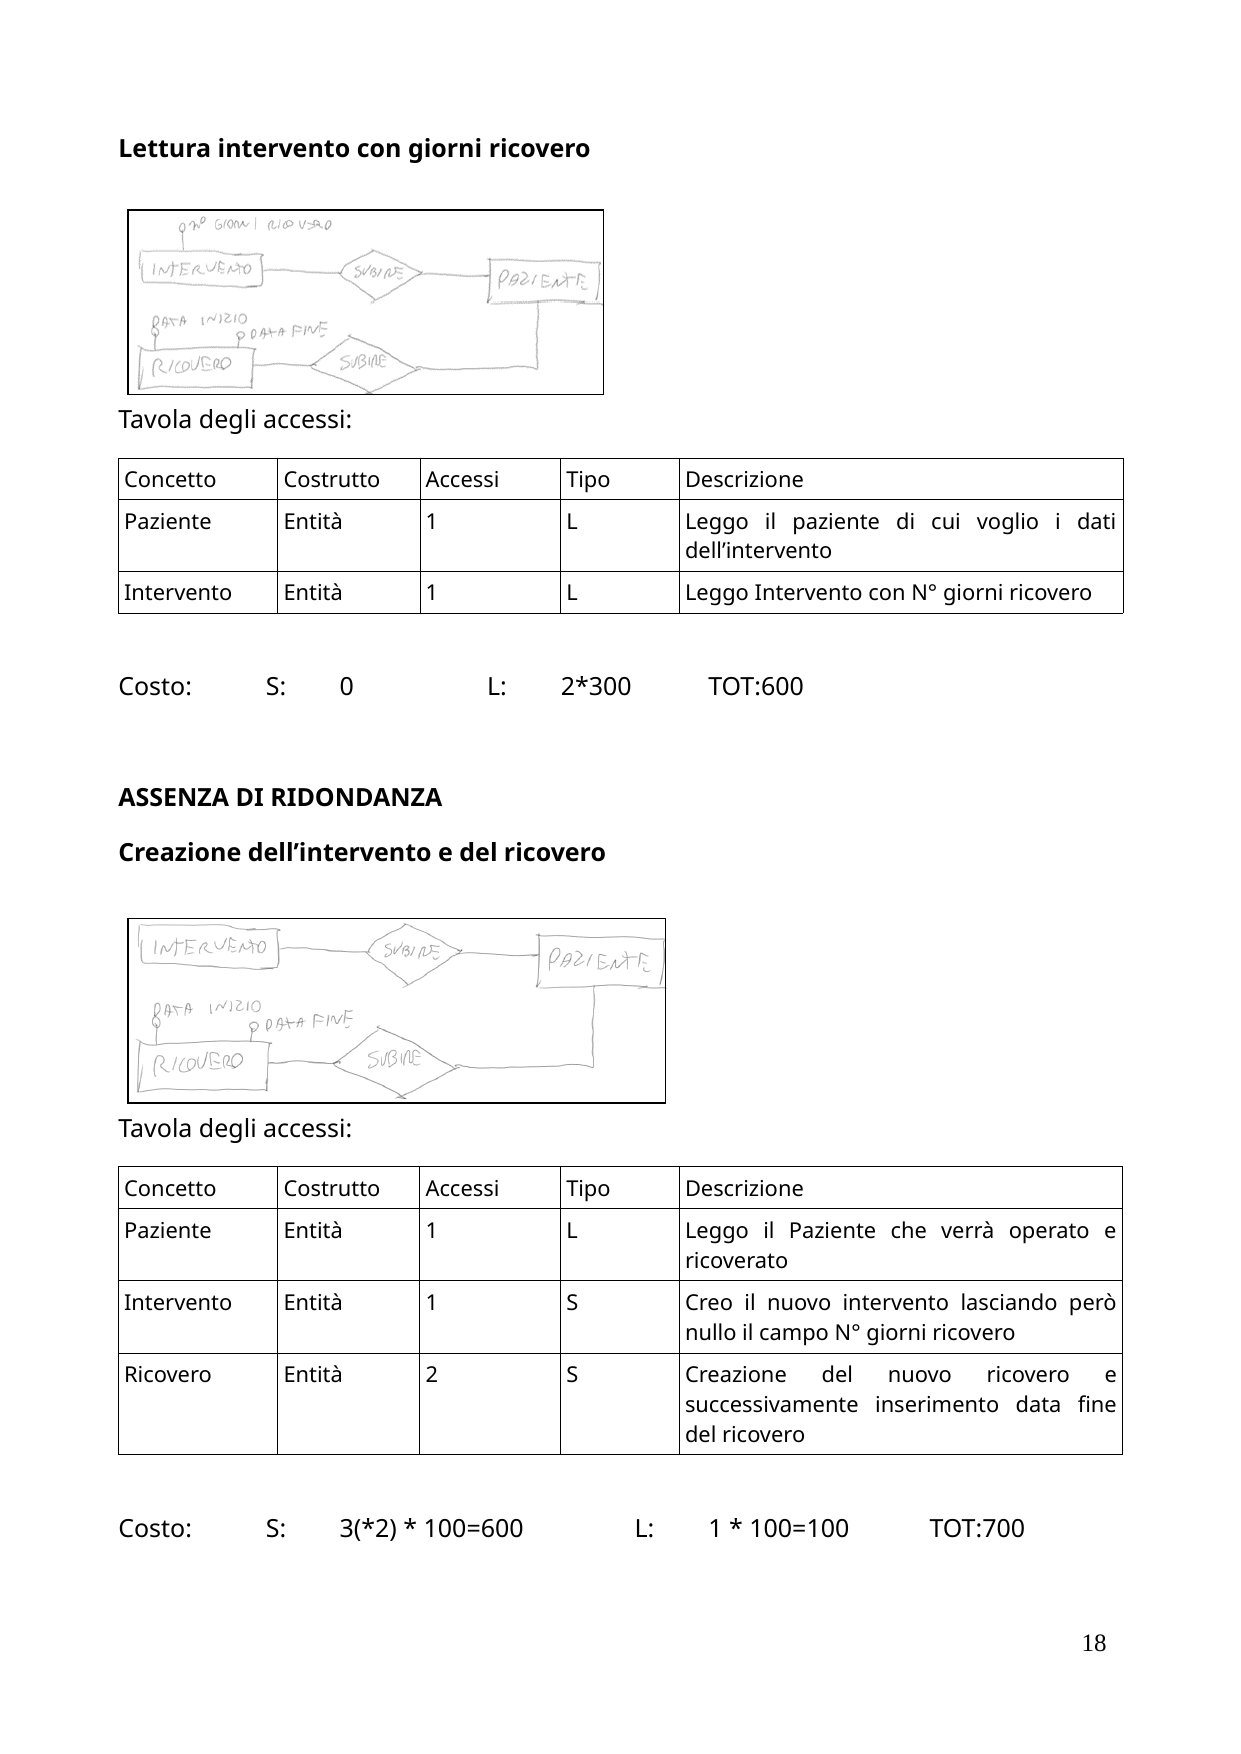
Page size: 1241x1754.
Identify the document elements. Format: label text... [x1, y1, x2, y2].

table_cell L [561, 1209, 679, 1280]
table_cell 1 [420, 1209, 560, 1280]
table_cell L [561, 572, 679, 613]
table_header Concetto [119, 459, 277, 499]
table_cell Entità [278, 572, 420, 613]
text Costo: S: 0 L: 2*300 TOT:600 [118, 669, 1122, 703]
table_cell 1 [420, 1281, 560, 1352]
table_cell Leggo il Paziente che verrà operato e ricoverato [680, 1209, 1122, 1280]
table_cell Leggo il paziente di cui voglio i dati dell’intervento [680, 500, 1123, 571]
table_cell 1 [421, 572, 560, 613]
table_cell Creazione del nuovo ricovero e successivamente inserimento data fine del ricovero [680, 1354, 1122, 1454]
text Lettura intervento con giorni ricovero [118, 130, 1122, 164]
table_cell Creo il nuovo intervento lasciando però nullo il campo N° giorni ricovero [680, 1281, 1122, 1352]
text ASSENZA DI RIDONDANZA [118, 779, 1122, 813]
table_cell Entità [278, 1281, 419, 1352]
table_cell Paziente [119, 1209, 277, 1280]
text Tavola degli accessi: [118, 890, 1122, 1144]
table_header Concetto [119, 1167, 277, 1208]
table_header Costrutto [278, 1167, 419, 1208]
text Creazione dell’intervento e del ricovero [118, 835, 1122, 869]
table_header Accessi [420, 1167, 560, 1208]
text Tavola degli accessi: [118, 186, 1122, 436]
text Costo: S: 3(*2) * 100=600 L: 1 * 100=100 TOT:700 [118, 1511, 1122, 1545]
table_cell Entità [278, 1354, 419, 1454]
table_cell L [561, 500, 679, 571]
table_header Tipo [561, 459, 679, 499]
table_cell 2 [420, 1354, 560, 1454]
table_cell Paziente [119, 500, 277, 571]
table_header Descrizione [680, 1167, 1122, 1208]
table_header Costrutto [278, 459, 420, 499]
table_header Tipo [561, 1167, 679, 1208]
table_cell Intervento [119, 1281, 277, 1352]
table_cell Entità [278, 500, 420, 571]
table_cell S [561, 1354, 679, 1454]
table_cell Leggo Intervento con N° giorni ricovero [680, 572, 1123, 613]
table_cell S [561, 1281, 679, 1352]
table_cell 1 [421, 500, 560, 571]
table_header Descrizione [680, 459, 1123, 499]
table_cell Entità [278, 1209, 419, 1280]
table_cell Intervento [119, 572, 277, 613]
table_cell Ricovero [119, 1354, 277, 1454]
table_header Accessi [421, 459, 560, 499]
